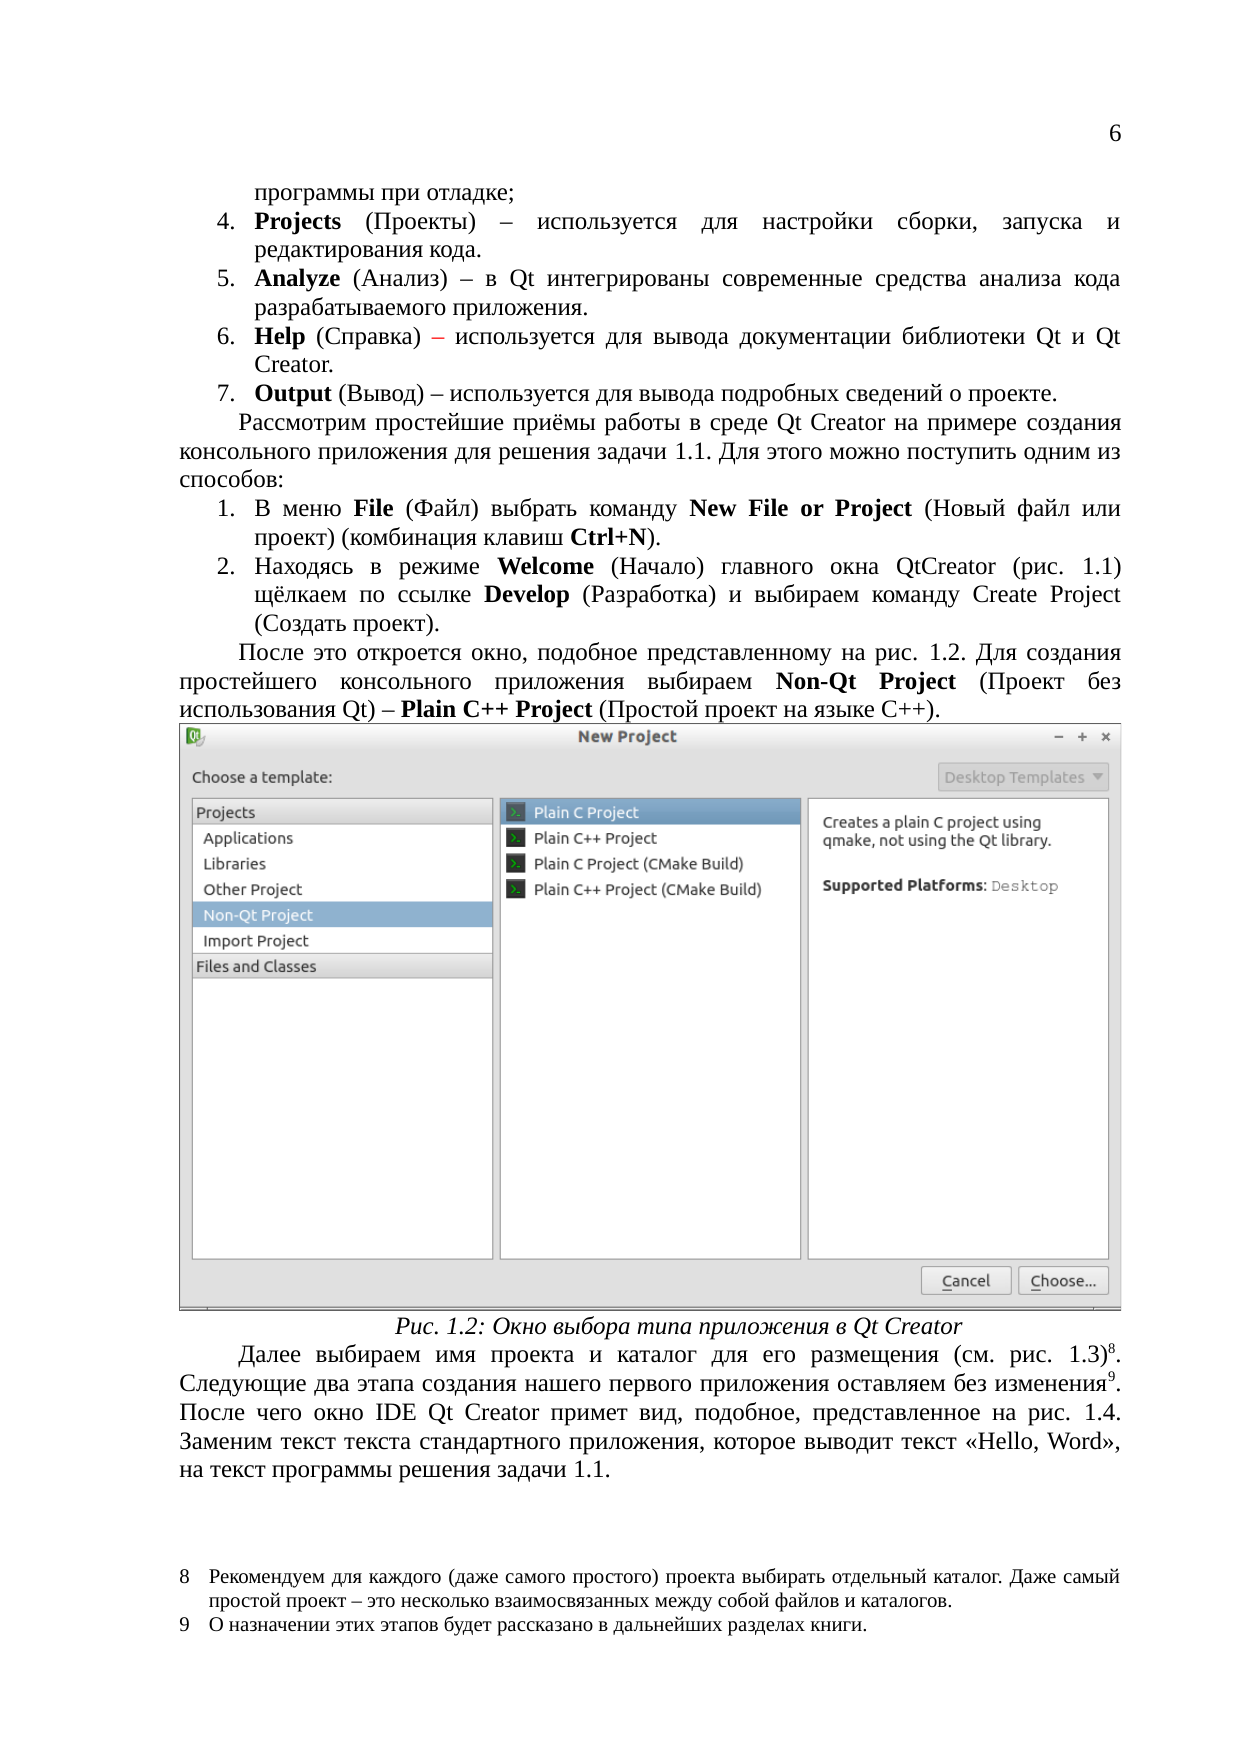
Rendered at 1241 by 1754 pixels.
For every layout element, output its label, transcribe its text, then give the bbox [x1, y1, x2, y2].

list Help (Справка) – используется для вывода документации библиотеки Qt и Qt Creator. [217, 321, 1121, 378]
list В меню File (Файл) выбрать команду New File or Project (Новый файл или проект) (комбинация клавиш Ctrl+N). [217, 493, 1121, 551]
picture [179, 723, 1122, 1311]
text После это откроется окно, подобное представленному на рис. 1.2. Для создания простейшего консольного приложения выбираем Non-Qt Project (Проект без использования Qt) – Plain C++ Project (Простой проект на языке С++). [179, 637, 1121, 723]
text Далее выбираем имя проекта и каталог для его размещения (см. рис. 1.3). Следующие два этапа создания нашего первого приложения оставляем без изменения. После чего окно IDE Qt Creator примет вид, подобное, представленное на рис. 1.4. Заменим текст текста стандартного приложения, которое выводит текст «Hello, Word», на текст программы решения задачи 1.1. [179, 1339, 1121, 1483]
text Рассмотрим простейшие приёмы работы в среде Qt Creator на примере создания консольного приложения для решения задачи 1.1. Для этого можно поступить одним из способов: [179, 407, 1121, 493]
list Output (Вывод) – используется для вывода подробных сведений о проекте. [217, 378, 1121, 407]
list Находясь в режиме Welcome (Начало) главного окна QtCreator (рис. 1.1) щёлкаем по ссылке Develop (Разработка) и выбираем команду Create Project (Создать проект). [217, 551, 1121, 637]
text Рис. 1.2: Окно выбора типа приложения в Qt Creator [179, 1311, 1121, 1339]
list Analyze (Анализ) – в Qt интегрированы современные средства анализа кода разрабатываемого приложения. [217, 263, 1121, 321]
list программы при отладке; [217, 177, 1121, 206]
text Рекомендуем для каждого (даже самого простого) проекта выбирать отдельный каталог. Даже самый простой проект – это несколько взаимосвязанных между собой файлов и каталогов. [179, 1564, 1121, 1612]
list Projects (Проекты) – используется для настройки сборки, запуска и редактирования кода. [217, 206, 1121, 263]
text О назначении этих этапов будет рассказано в дальнейших разделах книги. [179, 1612, 1121, 1636]
